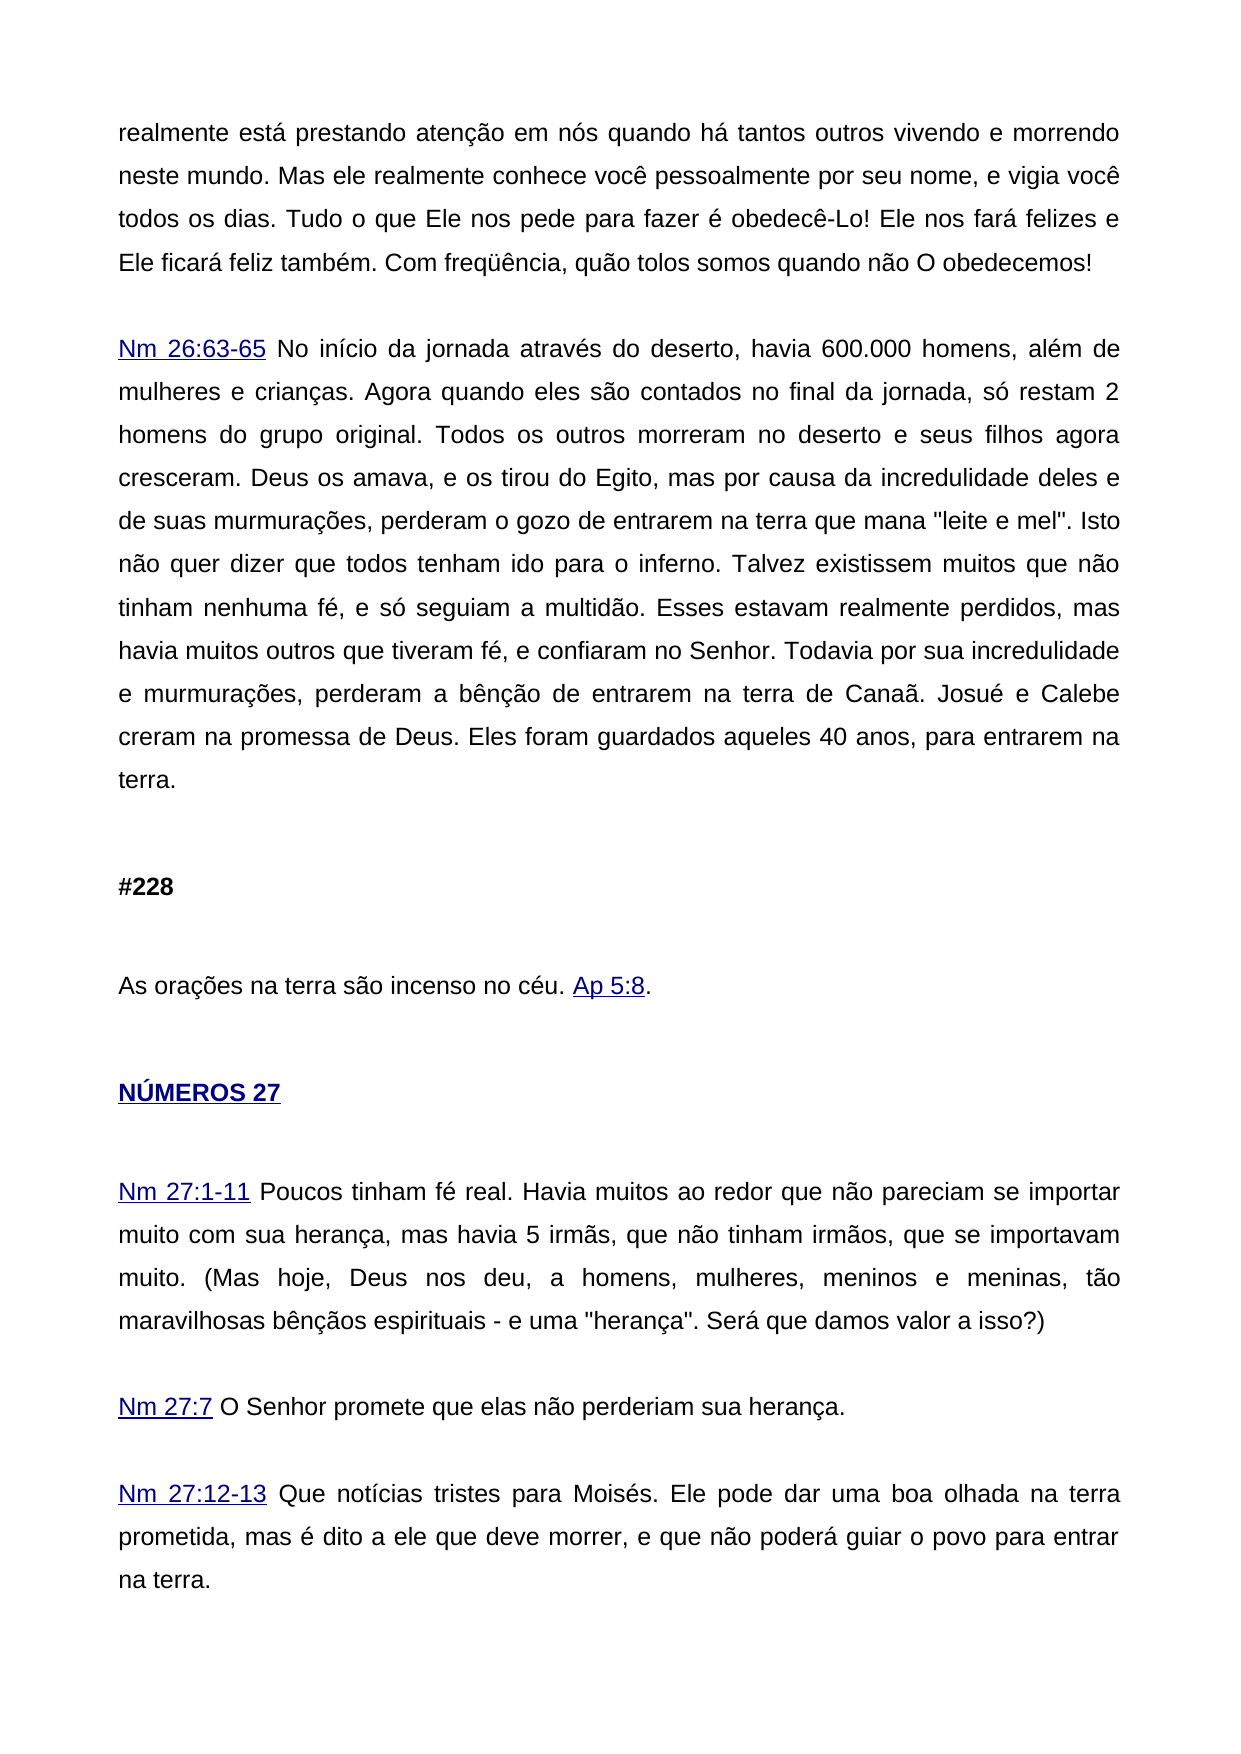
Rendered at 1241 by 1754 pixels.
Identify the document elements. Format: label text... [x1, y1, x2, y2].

subtitle #228 [118, 872, 1122, 901]
text As orações na terra são incenso no céu. Ap 5:8. [118, 971, 1122, 999]
text Nm 27:1-11 Poucos tinham fé real. Havia muitos ao redor que não pareciam se importar muito com sua herança, mas havia 5 irmãs, que não tinham irmãos, que se importavam muito. (Mas hoje, Deus nos deu, a homens, mulheres, meninos e meninas, tão maravilhosas bênçãos espirituais - e uma "herança". Será que damos valor a isso?) [118, 1177, 1122, 1335]
text realmente está prestando atenção em nós quando há tantos outros vivendo e morrendo neste mundo. Mas ele realmente conhece você pessoalmente por seu nome, e vigia você todos os dias. Tudo o que Ele nos pede para fazer é obedecê-Lo! Ele nos fará felizes e Ele ficará feliz também. Com freqüência, quão tolos somos quando não O obedecemos! [118, 118, 1122, 276]
text Nm 27:12-13 Que notícias tristes para Moisés. Ele pode dar uma boa olhada na terra prometida, mas é dito a ele que deve morrer, e que não poderá guiar o povo para entrar na terra. [118, 1478, 1122, 1593]
subtitle NÚMEROS 27 [118, 1078, 1122, 1107]
text Nm 27:7 O Senhor promete que elas não perderiam sua herança. [118, 1392, 1122, 1421]
text Nm 26:63-65 No início da jornada através do deserto, havia 600.000 homens, além de mulheres e crianças. Agora quando eles são contados no final da jornada, só restam 2 homens do grupo original. Todos os outros morreram no deserto e seus filhos agora cresceram. Deus os amava, e os tirou do Egito, mas por causa da incredulidade deles e de suas murmurações, perderam o gozo de entrarem na terra que mana "leite e mel". Isto não quer dizer que todos tenham ido para o inferno. Talvez existissem muitos que não tinham nenhuma fé, e só seguiam a multidão. Esses estavam realmente perdidos, mas havia muitos outros que tiveram fé, e confiaram no Senhor. Todavia por sua incredulidade e murmurações, perderam a bênção de entrarem na terra de Canaã. Josué e Calebe creram na promessa de Deus. Eles foram guardados aqueles 40 anos, para entrarem na terra. [118, 334, 1122, 794]
